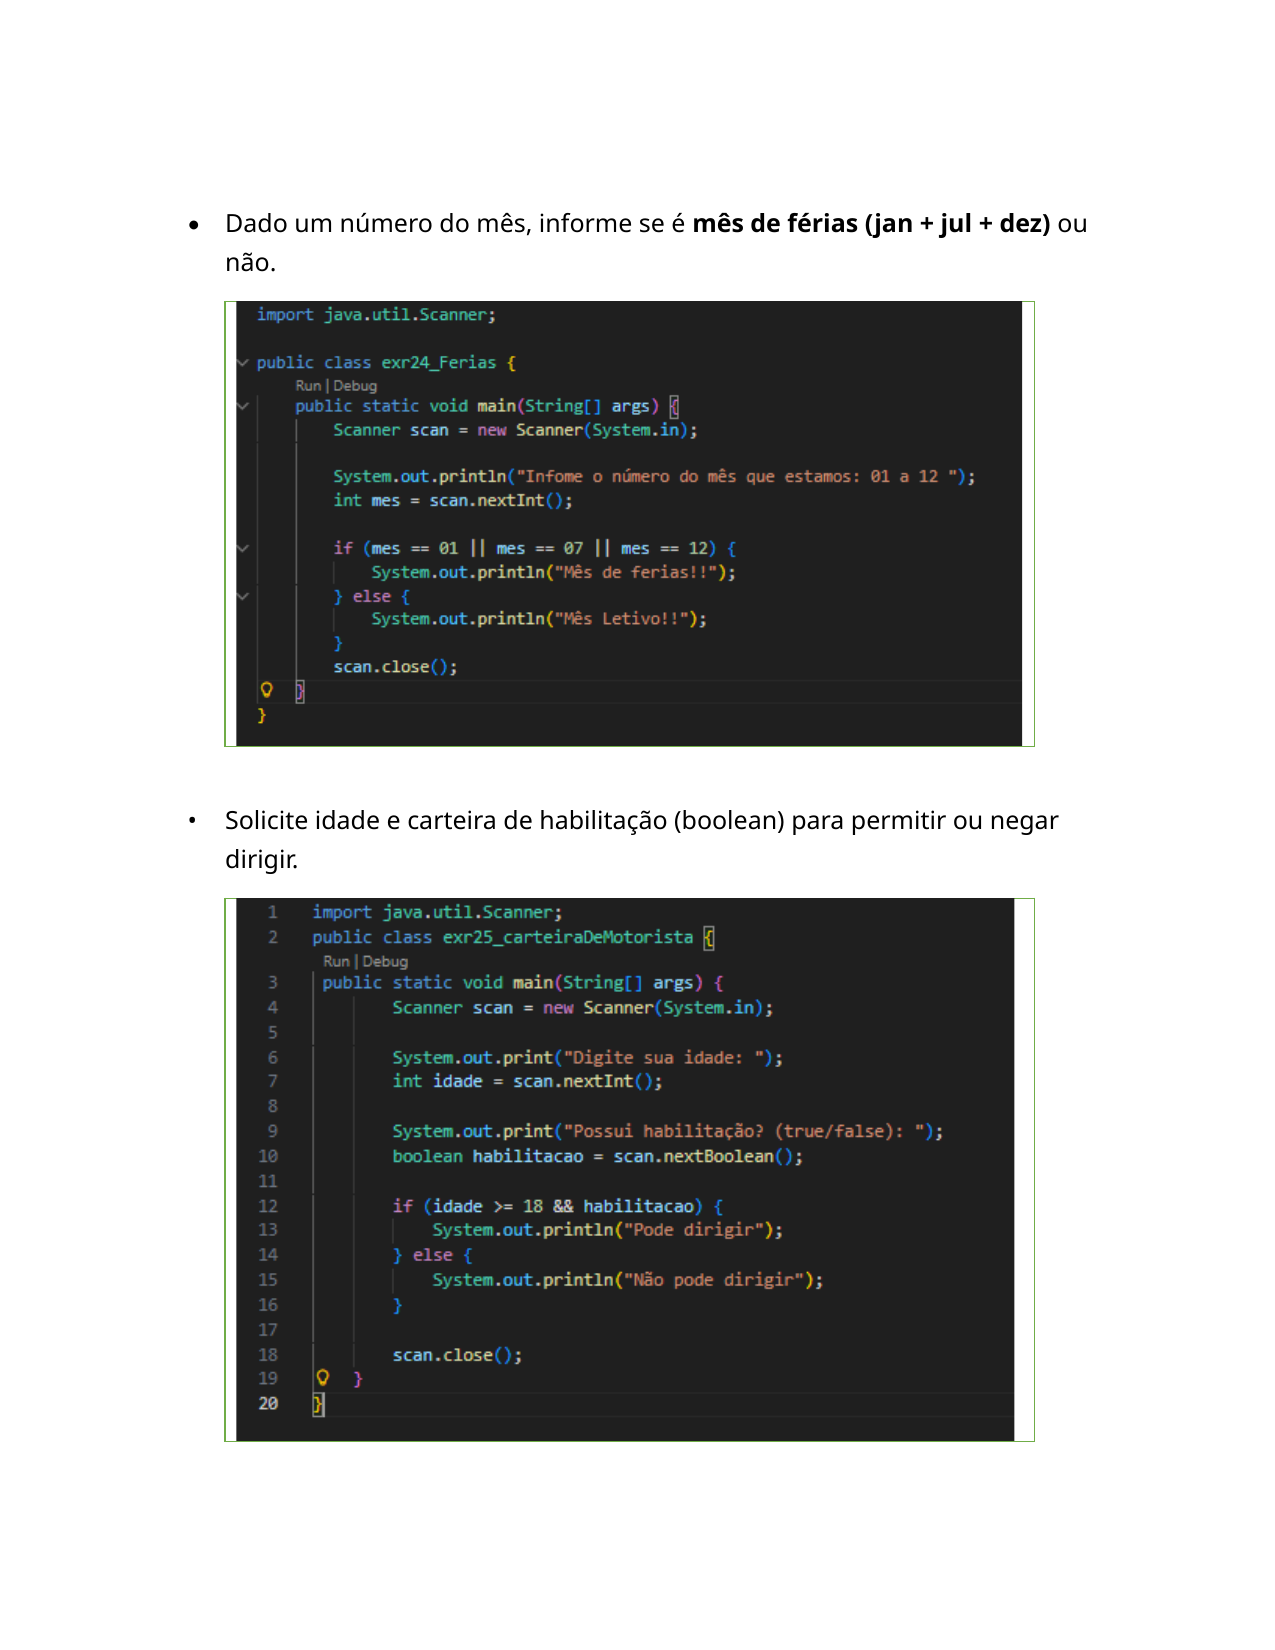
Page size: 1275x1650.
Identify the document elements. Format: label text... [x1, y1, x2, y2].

list Dado um número do mês, informe se é mês de férias (jan + jul + dez) ou não. [187, 206, 1125, 279]
list Solicite idade e carteira de habilitação (boolean) para permitir ou negar dirigir. [187, 802, 1125, 876]
table_header [226, 899, 236, 1441]
table_header [1015, 899, 1034, 1441]
table_header [226, 302, 236, 746]
table_header [1023, 302, 1034, 746]
